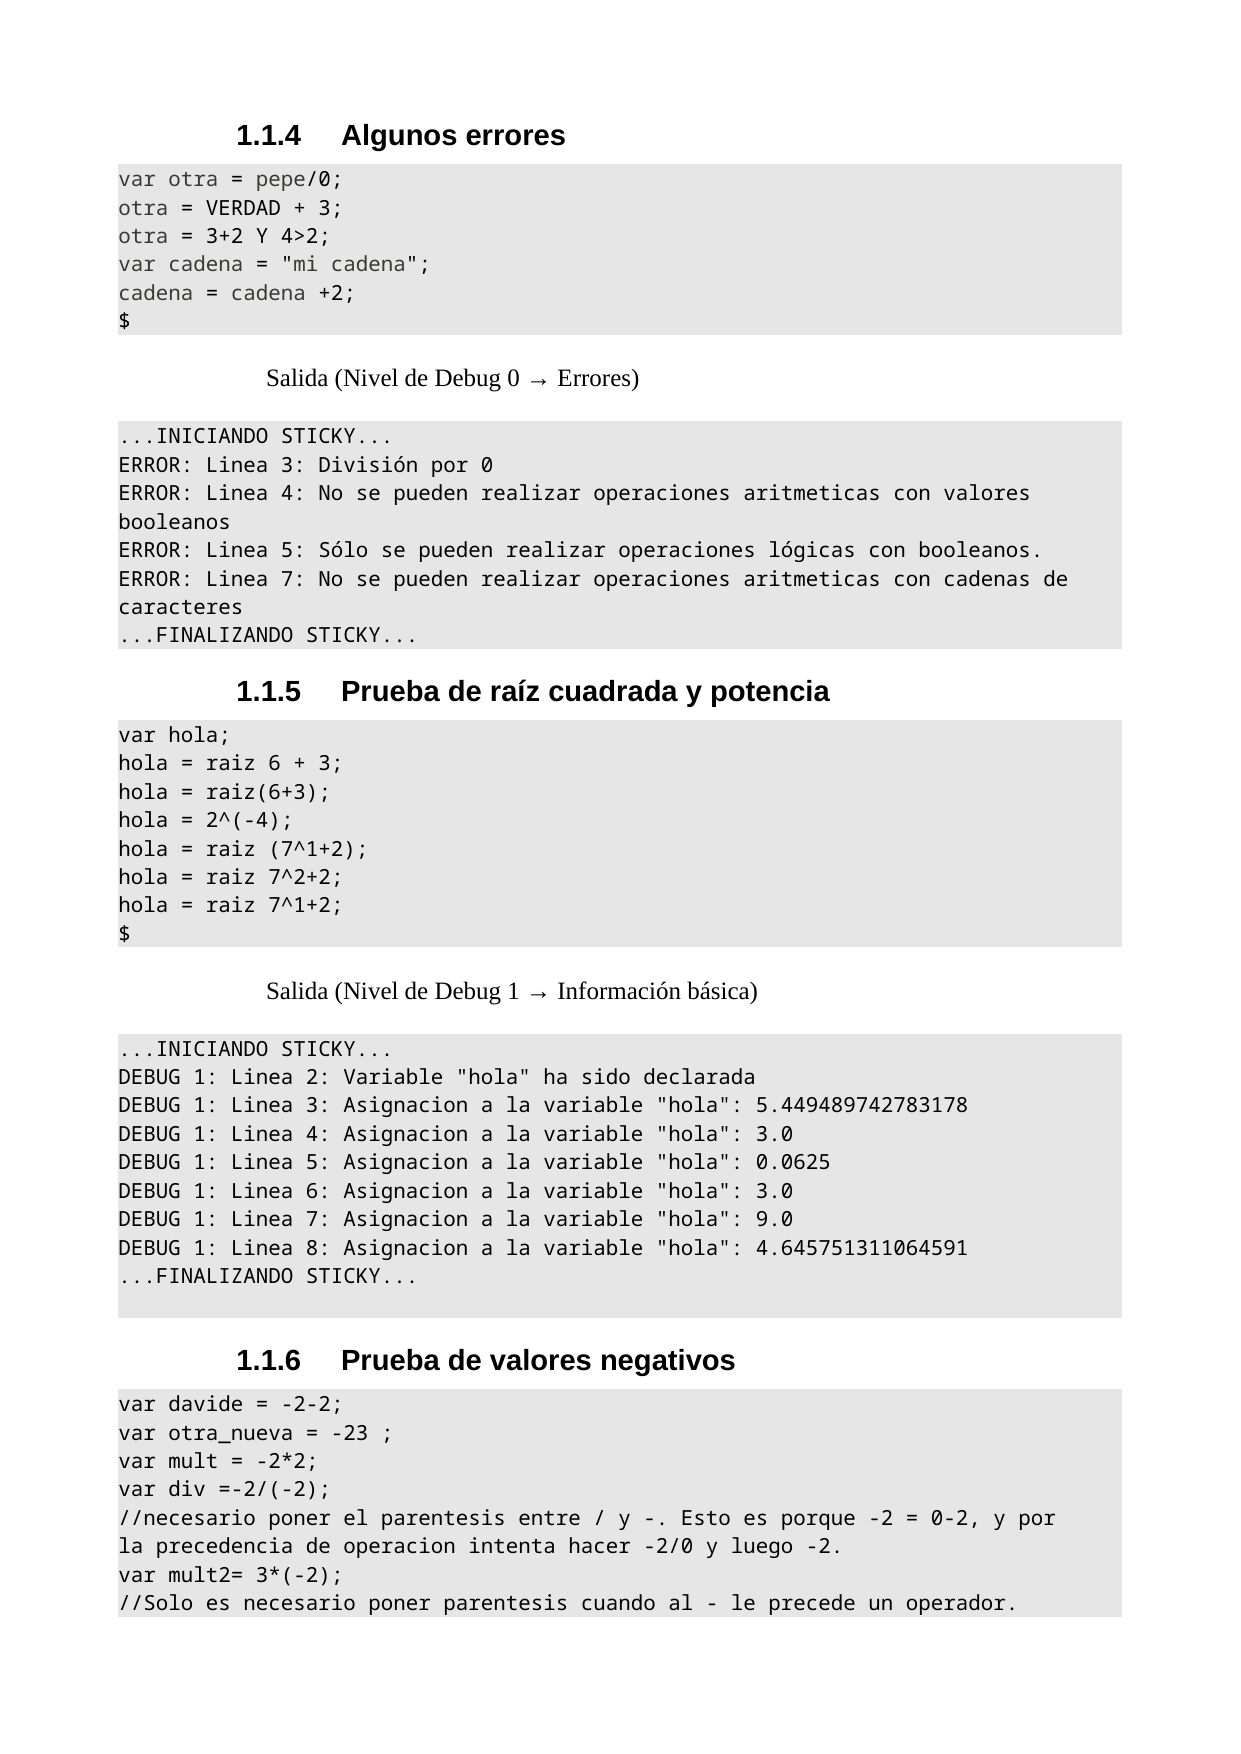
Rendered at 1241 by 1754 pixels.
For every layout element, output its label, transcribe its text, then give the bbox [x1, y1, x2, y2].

text //Solo es necesario poner parentesis cuando al - le precede un operador. [118, 1588, 1122, 1617]
text var div =-2/(-2); [118, 1474, 1122, 1503]
text la precedencia de operacion intenta hacer -2/0 y luego -2. [118, 1531, 1122, 1560]
text $ [118, 306, 1122, 335]
text var hola; [118, 720, 1122, 748]
text var otra_nueva = -23 ; [118, 1418, 1122, 1446]
text DEBUG 1: Linea 2: Variable "hola" ha sido declarada [118, 1062, 1122, 1091]
text DEBUG 1: Linea 7: Asignacion a la variable "hola": 9.0 [118, 1204, 1122, 1233]
text Salida (Nivel de Debug 0 → Errores) [118, 363, 1122, 393]
text hola = raiz(6+3); [118, 777, 1122, 805]
text DEBUG 1: Linea 8: Asignacion a la variable "hola": 4.645751311064591 [118, 1233, 1122, 1261]
subtitle Prueba de valores negativos [193, 1343, 1122, 1377]
text ERROR: Linea 7: No se pueden realizar operaciones aritmeticas con cadenas de caracteres [118, 564, 1122, 621]
text ERROR: Linea 4: No se pueden realizar operaciones aritmeticas con valores booleanos [118, 478, 1122, 535]
text var mult = -2*2; [118, 1446, 1122, 1474]
subtitle Algunos errores [193, 118, 1122, 152]
text hola = raiz 7^2+2; [118, 862, 1122, 891]
text cadena = cadena +2; [118, 278, 1122, 306]
subtitle Prueba de raíz cuadrada y potencia [193, 674, 1122, 707]
text DEBUG 1: Linea 6: Asignacion a la variable "hola": 3.0 [118, 1176, 1122, 1204]
text DEBUG 1: Linea 3: Asignacion a la variable "hola": 5.449489742783178 [118, 1091, 1122, 1119]
text var cadena = "mi cadena"; [118, 249, 1122, 278]
text var davide = -2-2; [118, 1389, 1122, 1418]
text var otra = pepe/0; [118, 164, 1122, 193]
text ERROR: Linea 3: División por 0 [118, 450, 1122, 478]
text DEBUG 1: Linea 4: Asignacion a la variable "hola": 3.0 [118, 1119, 1122, 1147]
text ...FINALIZANDO STICKY... [118, 1261, 1122, 1290]
text hola = raiz (7^1+2); [118, 834, 1122, 862]
text //necesario poner el parentesis entre / y -. Esto es porque -2 = 0-2, y por [118, 1503, 1122, 1531]
text ERROR: Linea 5: Sólo se pueden realizar operaciones lógicas con booleanos. [118, 535, 1122, 564]
text hola = 2^(-4); [118, 805, 1122, 834]
text ...INICIANDO STICKY... [118, 1034, 1122, 1062]
text Salida (Nivel de Debug 1 → Información básica) [118, 976, 1122, 1005]
text otra = VERDAD + 3; [118, 193, 1122, 221]
text otra = 3+2 Y 4>2; [118, 221, 1122, 249]
text hola = raiz 7^1+2; [118, 891, 1122, 919]
text ...FINALIZANDO STICKY... [118, 621, 1122, 649]
text $ [118, 919, 1122, 947]
text DEBUG 1: Linea 5: Asignacion a la variable "hola": 0.0625 [118, 1147, 1122, 1176]
text ...INICIANDO STICKY... [118, 421, 1122, 450]
text hola = raiz 6 + 3; [118, 748, 1122, 777]
text var mult2= 3*(-2); [118, 1560, 1122, 1588]
